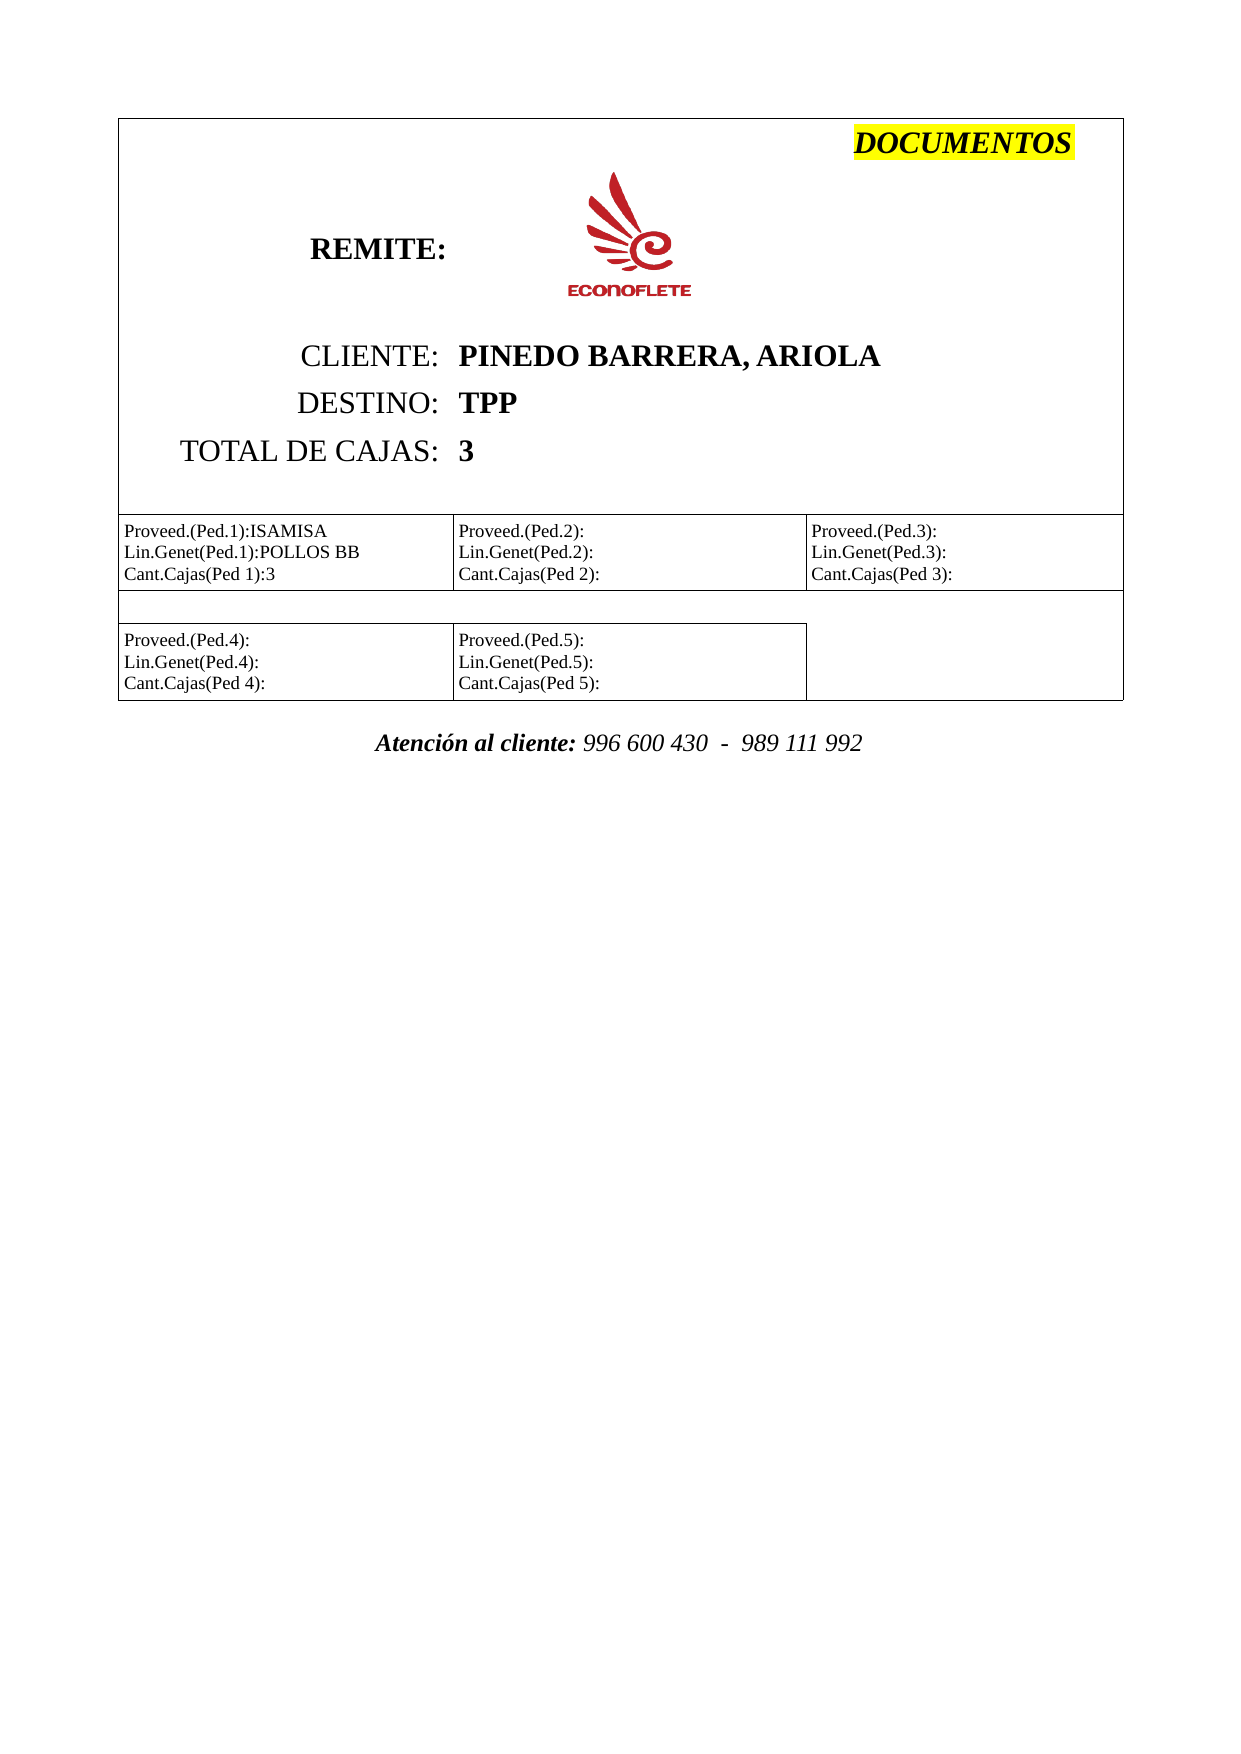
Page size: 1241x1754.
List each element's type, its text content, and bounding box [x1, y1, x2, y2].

table_cell TPP [453, 379, 806, 426]
table_cell [807, 623, 1123, 699]
table_cell DESTINO: [119, 379, 453, 426]
table_cell [119, 474, 453, 514]
table_cell Proveed.(Ped.3): Lin.Genet(Ped.3): Cant.Cajas(Ped 3): [807, 515, 1123, 590]
table_header [453, 119, 806, 166]
table_cell [806, 591, 1123, 623]
table_header [119, 119, 453, 166]
picture [552, 171, 707, 297]
table_cell PINEDO BARRERA, ARIOLA [453, 332, 1123, 379]
table_header DOCUMENTOS [806, 119, 1123, 166]
table_cell [806, 379, 1123, 426]
table_cell TOTAL DE CAJAS: [119, 426, 453, 474]
text Atención al cliente: 996 600 430 - 989 111 992 [118, 728, 1122, 757]
table_cell Proveed.(Ped.2): Lin.Genet(Ped.2): Cant.Cajas(Ped 2): [454, 515, 806, 590]
table_cell Proveed.(Ped.4): Lin.Genet(Ped.4): Cant.Cajas(Ped 4): [119, 624, 453, 699]
table_cell [453, 166, 806, 332]
table_cell CLIENTE: [119, 332, 453, 379]
table_cell [806, 474, 1123, 514]
table_cell Proveed.(Ped.5): Lin.Genet(Ped.5): Cant.Cajas(Ped 5): [454, 624, 806, 699]
table_cell 3 [453, 426, 1123, 474]
table_cell [453, 474, 806, 514]
table_cell REMITE: [119, 166, 453, 332]
table_cell Proveed.(Ped.1):ISAMISA Lin.Genet(Ped.1):POLLOS BB Cant.Cajas(Ped 1):3 [119, 515, 453, 590]
table_cell [453, 591, 806, 623]
table_cell [806, 166, 1123, 332]
table_cell [119, 591, 453, 623]
